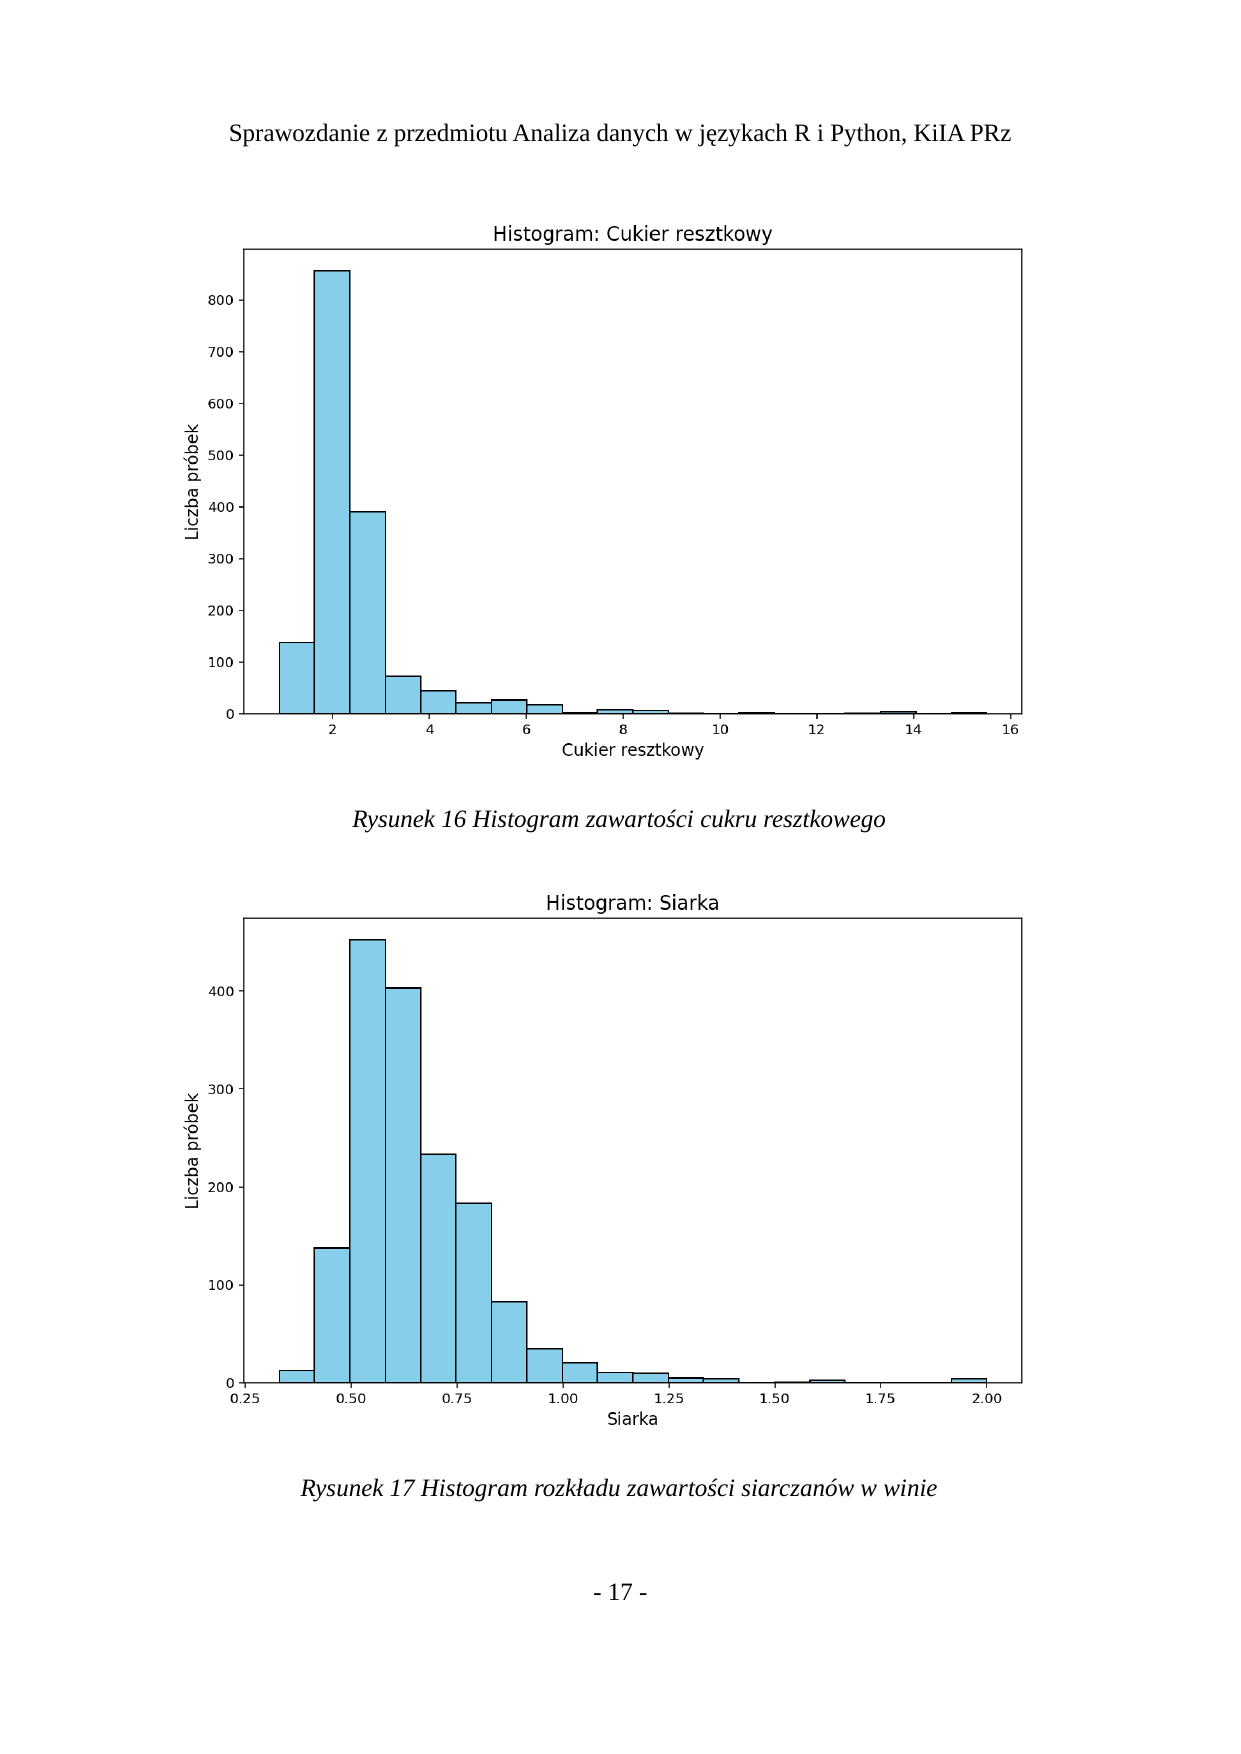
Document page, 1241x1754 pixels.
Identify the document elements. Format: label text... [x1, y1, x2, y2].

text Rysunek 16 Histogram zawartości cukru resztkowego [118, 804, 1122, 833]
text Rysunek 17 Histogram rozkładu zawartości siarczanów w winie [118, 1473, 1122, 1502]
